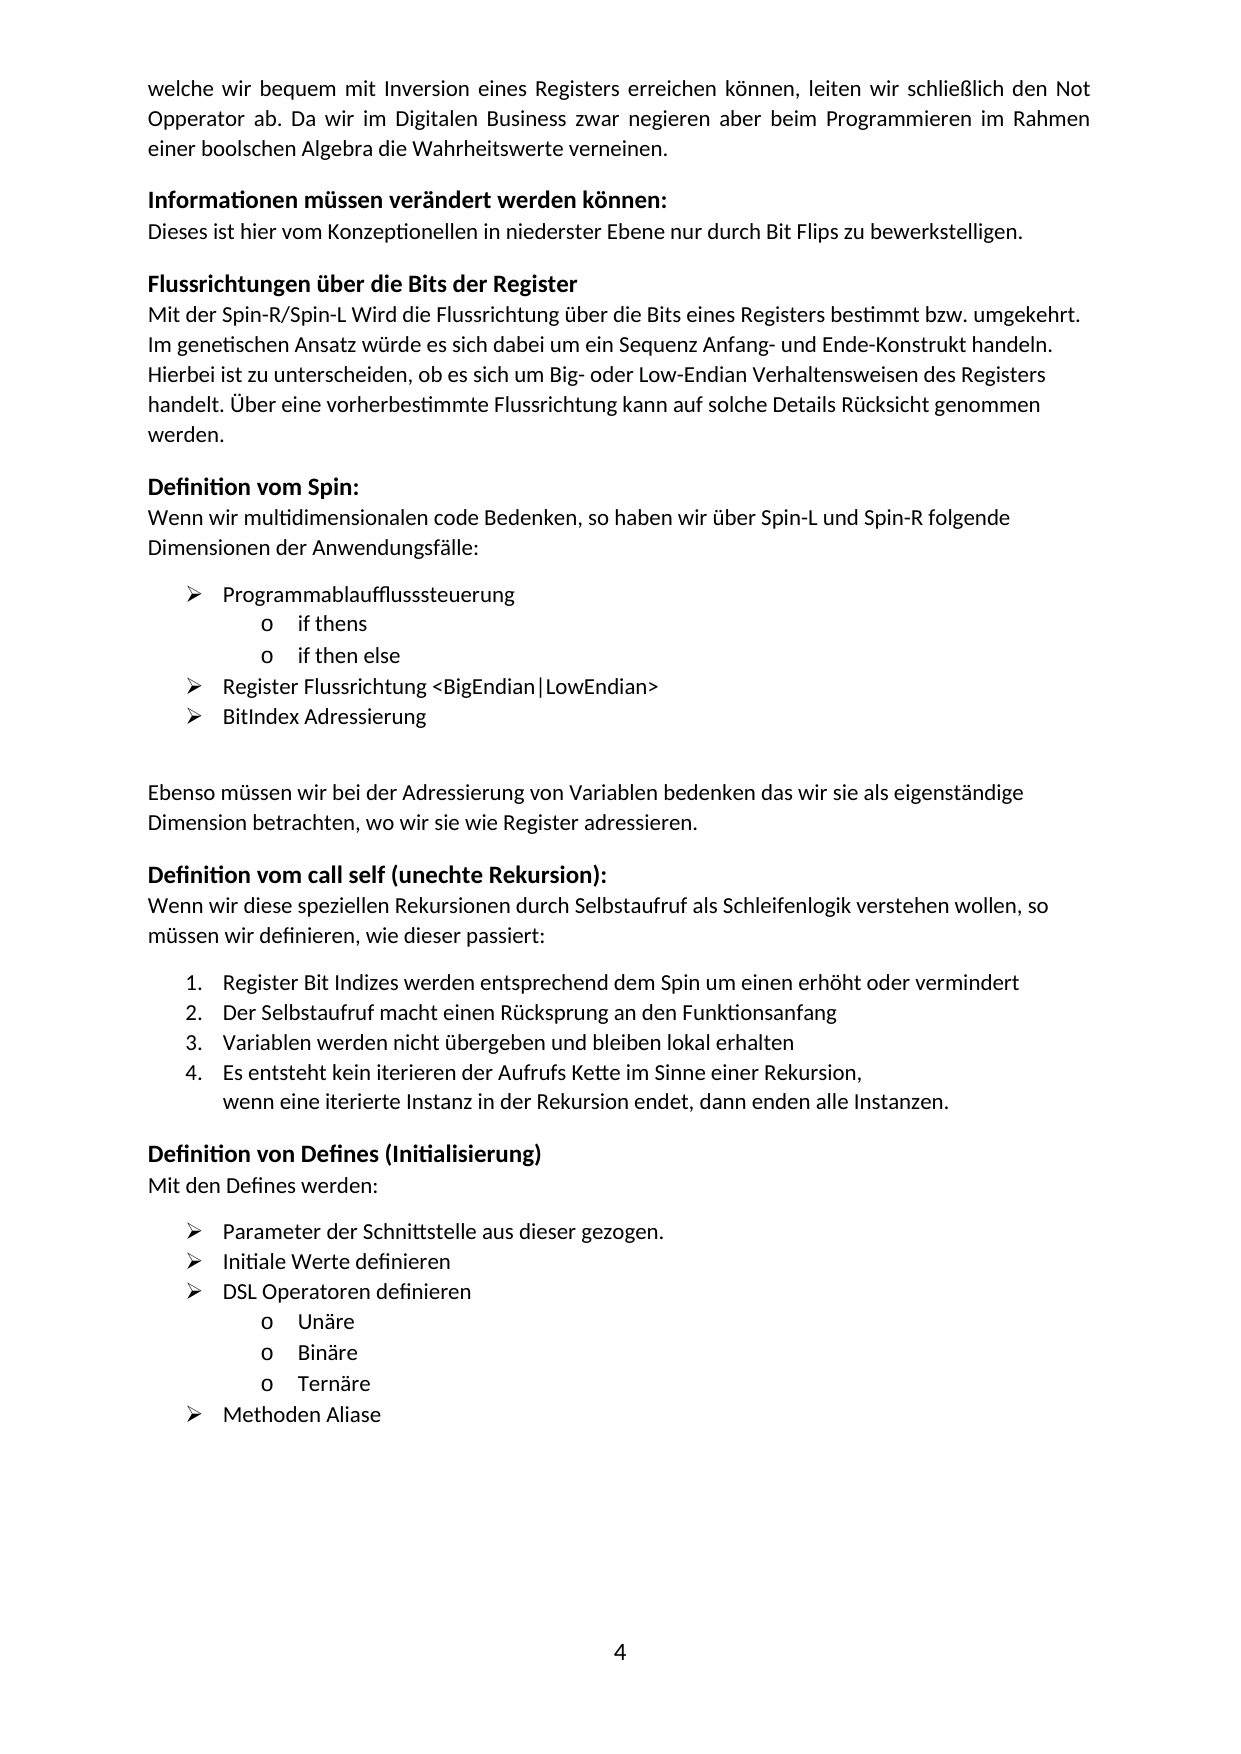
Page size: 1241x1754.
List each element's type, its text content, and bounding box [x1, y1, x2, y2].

subtitle Definition vom Spin: [148, 471, 1092, 501]
list Register Bit Indizes werden entsprechend dem Spin um einen erhöht oder vermindert [185, 968, 1092, 996]
list Der Selbstaufruf macht einen Rücksprung an den Funktionsanfang [185, 998, 1092, 1026]
subtitle Definition von Defines (Initialisierung) [148, 1138, 1092, 1169]
list Variablen werden nicht übergeben und bleiben lokal erhalten [185, 1028, 1092, 1056]
text Dieses ist hier vom Konzeptionellen in niederster Ebene nur durch Bit Flips zu bewerkstelligen. [148, 217, 1092, 245]
list Programmablaufflusssteuerung [185, 580, 1092, 608]
list Methoden Aliase [185, 1401, 1092, 1428]
subtitle Flussrichtungen über die Bits der Register [148, 268, 1092, 298]
subtitle Informationen müssen verändert werden können: [148, 184, 1092, 215]
list Ternäre [260, 1369, 1092, 1398]
text Wenn wir multidimensionalen code Bedenken, so haben wir über Spin-L und Spin-R folgende Dimensionen der Anwendungsfälle: [148, 503, 1092, 561]
text welche wir bequem mit Inversion eines Registers erreichen können, leiten wir schließlich den Not Opperator ab. Da wir im Digitalen Business zwar negieren aber beim Programmieren im Rahmen einer boolschen Algebra die Wahrheitswerte verneinen. [148, 74, 1092, 162]
list BitIndex Adressierung [185, 702, 1092, 760]
list if then else [260, 641, 1092, 670]
text Ebenso müssen wir bei der Adressierung von Variablen bedenken das wir sie als eigenständige Dimension betrachten, wo wir sie wie Register adressieren. [148, 778, 1092, 836]
text Mit den Defines werden: [148, 1171, 1092, 1199]
list Parameter der Schnittstelle aus dieser gezogen. [185, 1217, 1092, 1245]
text Mit der Spin-R/Spin-L Wird die Flussrichtung über die Bits eines Registers bestimmt bzw. umgekehrt. Im genetischen Ansatz würde es sich dabei um ein Sequenz Anfang- und Ende-Konstrukt handeln. Hierbei ist zu unterscheiden, ob es sich um Big- oder Low-Endian Verhaltensweisen des Registers handelt. Über eine vorherbestimmte Flussrichtung kann auf solche Details Rücksicht genommen werden. [148, 300, 1092, 448]
list DSL Operatoren definieren [185, 1277, 1092, 1305]
list Binäre [260, 1338, 1092, 1367]
text Wenn wir diese speziellen Rekursionen durch Selbstaufruf als Schleifenlogik verstehen wollen, so müssen wir definieren, wie dieser passiert: [148, 891, 1092, 949]
list Register Flussrichtung <BigEndian|LowEndian> [185, 672, 1092, 700]
subtitle Definition vom call self (unechte Rekursion): [148, 859, 1092, 889]
list if thens [260, 609, 1092, 639]
list Initiale Werte definieren [185, 1247, 1092, 1275]
list Es entsteht kein iterieren der Aufrufs Kette im Sinne einer Rekursion, wenn eine iterierte Instanz in der Rekursion endet, dann enden alle Instanzen. [185, 1058, 1092, 1116]
list Unäre [260, 1307, 1092, 1336]
